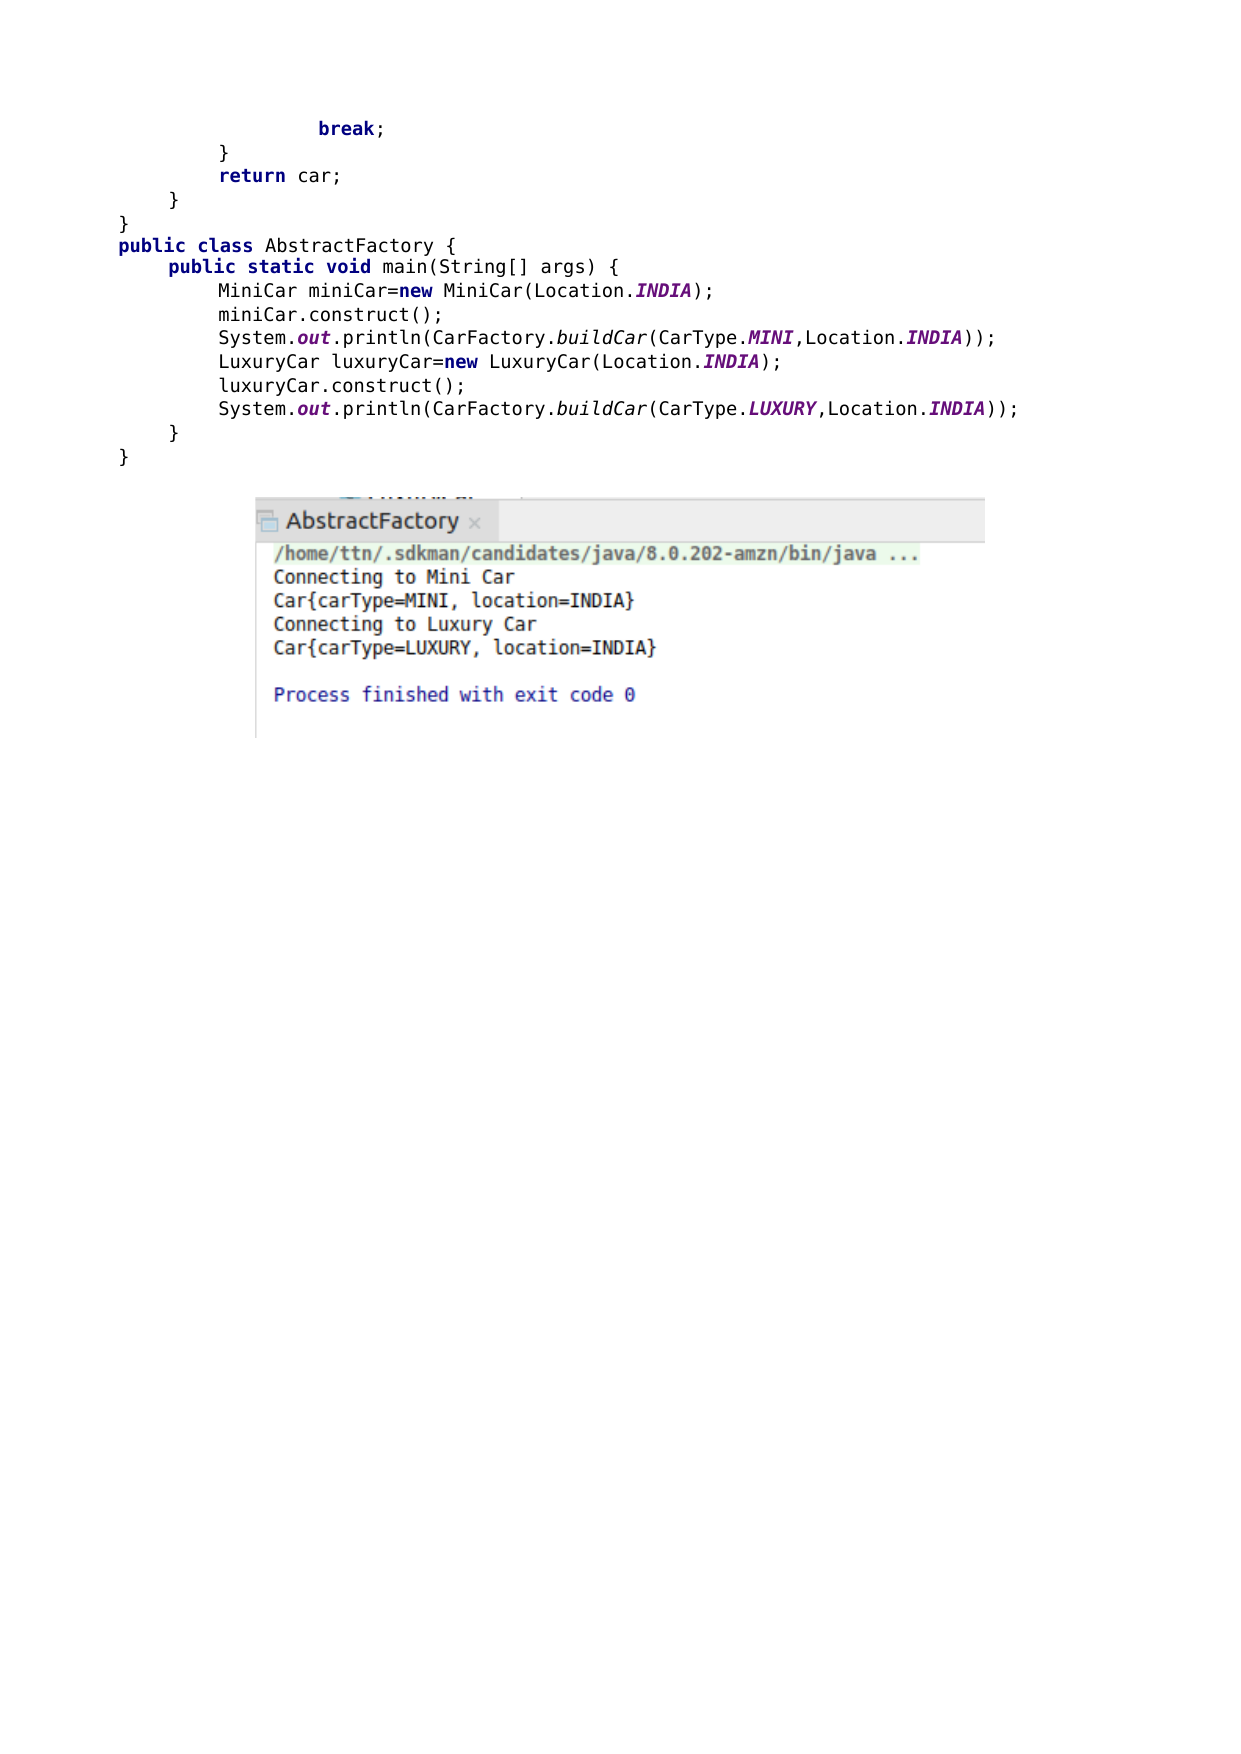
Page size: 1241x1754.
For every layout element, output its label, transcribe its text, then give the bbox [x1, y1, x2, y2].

text public class AbstractFactory { [118, 234, 1122, 256]
text luxuryCar.construct(); [118, 375, 1122, 398]
text System.out.println(CarFactory.buildCar(CarType.LUXURY,Location.INDIA)); [118, 398, 1122, 422]
text return car; [118, 165, 1122, 189]
text break; [118, 118, 1122, 142]
text MiniCar miniCar=new MiniCar(Location.INDIA); [118, 280, 1122, 304]
picture [255, 497, 985, 738]
text miniCar.construct(); [118, 304, 1122, 327]
text } [118, 189, 1122, 213]
text public static void main(String[] args) { [118, 256, 1122, 280]
text } [118, 142, 1122, 165]
text } [118, 446, 1122, 467]
text } [118, 422, 1122, 446]
text } [118, 213, 1122, 234]
text LuxuryCar luxuryCar=new LuxuryCar(Location.INDIA); [118, 351, 1122, 375]
text System.out.println(CarFactory.buildCar(CarType.MINI,Location.INDIA)); [118, 327, 1122, 351]
